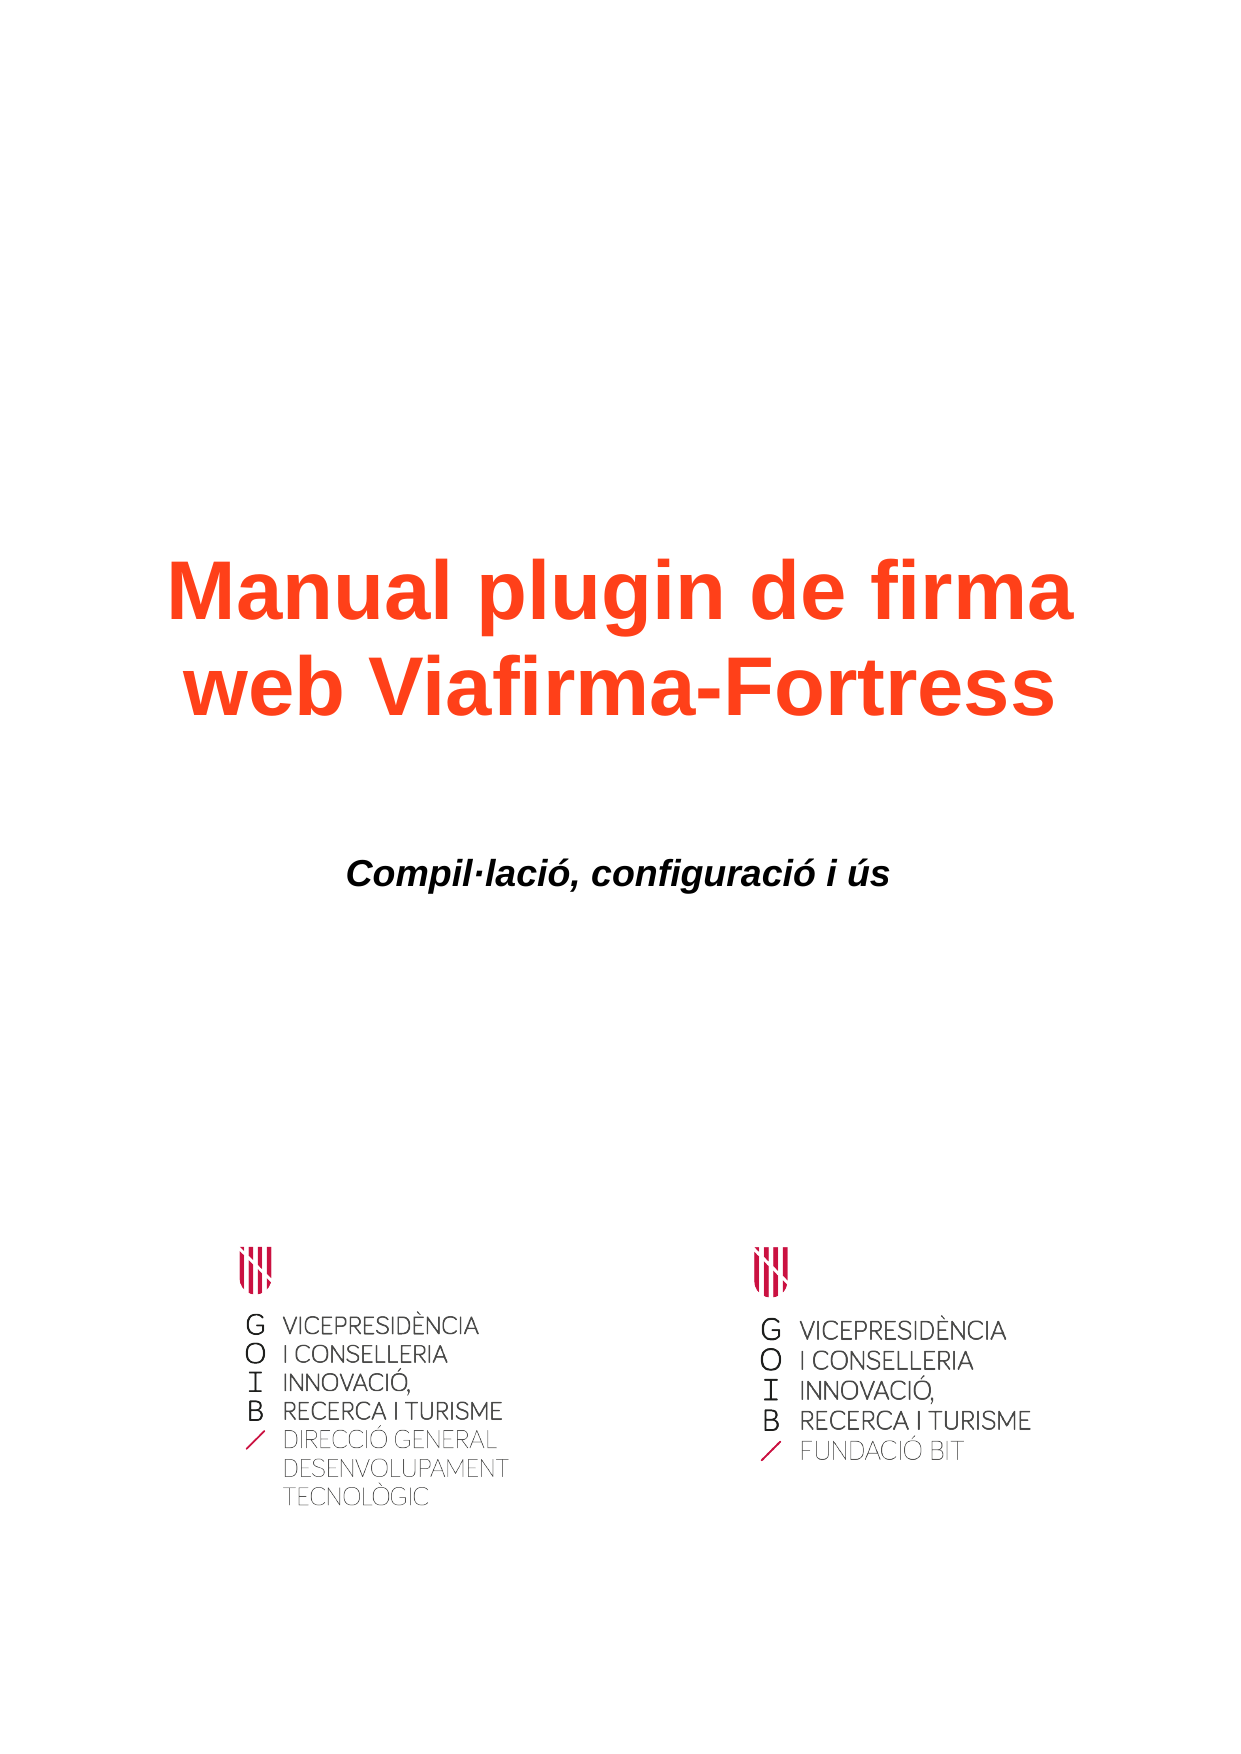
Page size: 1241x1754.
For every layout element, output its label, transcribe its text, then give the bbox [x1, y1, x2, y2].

table_header [118, 1233, 632, 1520]
picture [228, 1238, 521, 1514]
table_header [664, 1470, 1122, 1520]
table_header [664, 1233, 1122, 1469]
subtitle Compil·lació, configuració i ús [118, 851, 1122, 894]
table_header [633, 1233, 663, 1520]
title Manual plugin de firma web Viafirma-Fortress [118, 542, 1122, 733]
picture [742, 1238, 1044, 1470]
